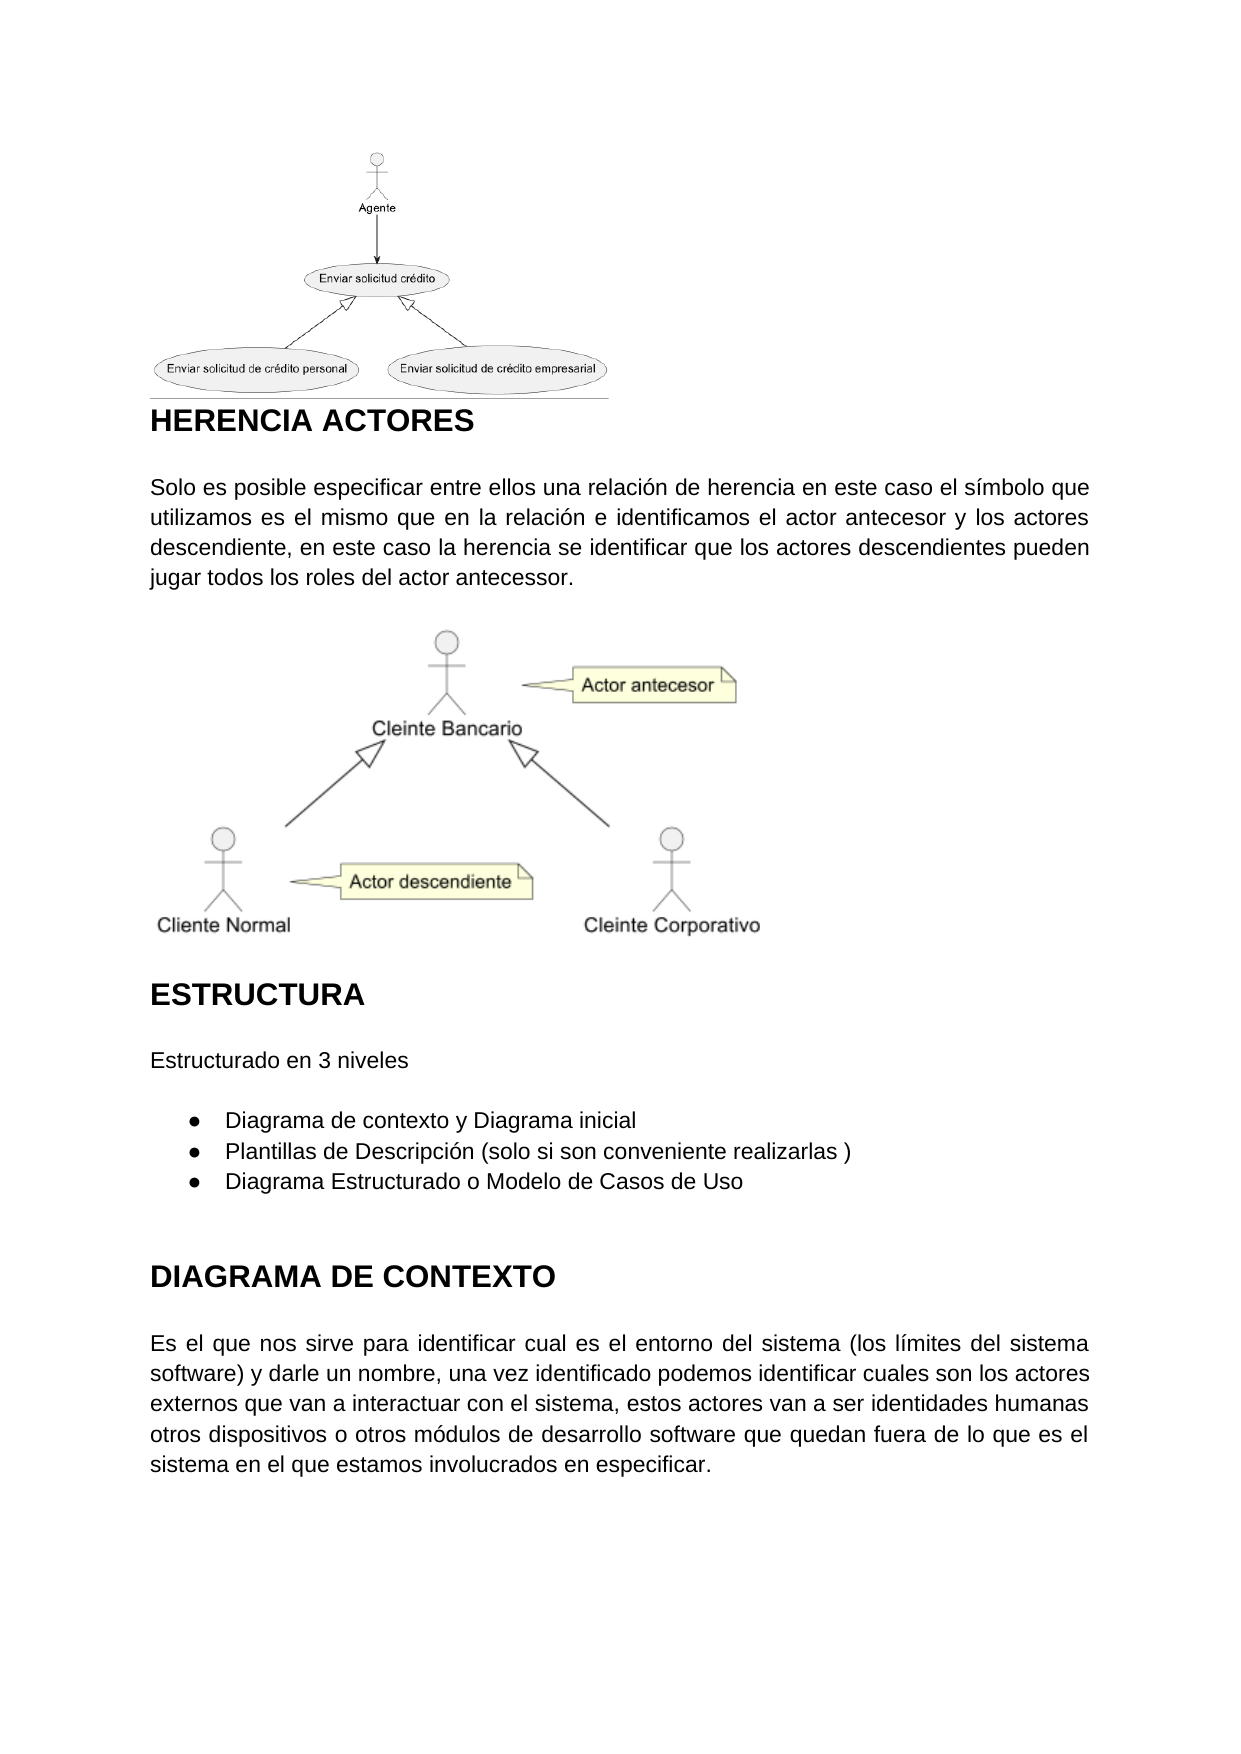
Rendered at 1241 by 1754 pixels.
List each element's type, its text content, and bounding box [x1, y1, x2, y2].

picture [150, 624, 770, 942]
text HERENCIA ACTORES [150, 402, 1090, 438]
list Diagrama de contexto y Diagrama inicial [187, 1107, 1090, 1134]
text DIAGRAMA DE CONTEXTO [150, 1258, 1090, 1294]
text Estructurado en 3 niveles [150, 1047, 1090, 1073]
text Solo es posible especificar entre ellos una relación de herencia en este caso el símbolo que utilizamos es el mismo que en la relación e identificamos el actor antecesor y los actores descendiente, en este caso la herencia se identificar que los actores descendientes pueden jugar todos los roles del actor antecessor. [150, 474, 1090, 591]
picture [150, 150, 609, 399]
list Diagrama Estructurado o Modelo de Casos de Uso [187, 1168, 1090, 1194]
text Es el que nos sirve para identificar cual es el entorno del sistema (los límites del sistema software) y darle un nombre, una vez identificado podemos identificar cuales son los actores externos que van a interactuar con el sistema, estos actores van a ser identidades humanas otros dispositivos o otros módulos de desarrollo software que quedan fuera de lo que es el sistema en el que estamos involucrados en especificar. [150, 1330, 1090, 1477]
list Plantillas de Descripción (solo si son conveniente realizarlas ) [187, 1138, 1090, 1164]
text ESTRUCTURA [150, 976, 1090, 1011]
